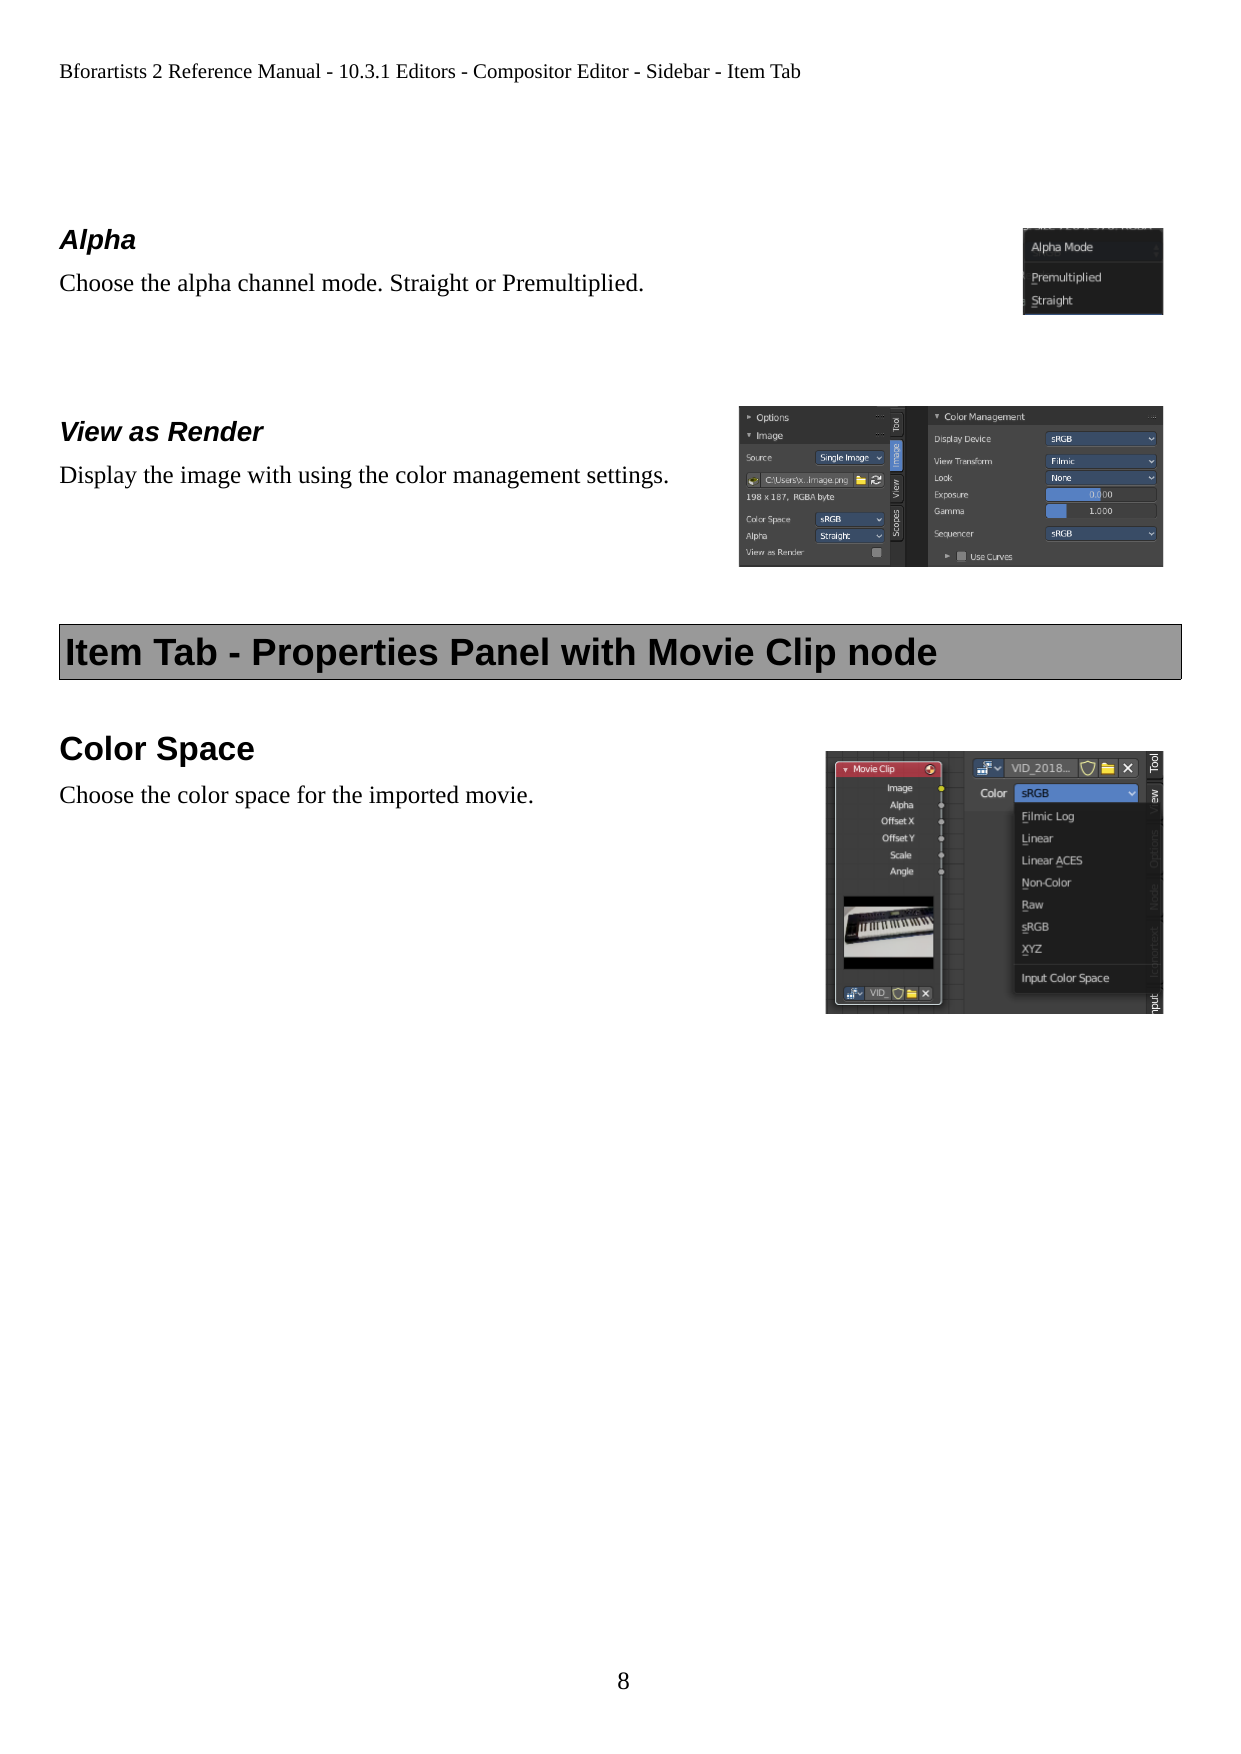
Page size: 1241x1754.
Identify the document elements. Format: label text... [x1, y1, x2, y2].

subtitle Color Space [59, 729, 1181, 767]
picture [738, 406, 1164, 567]
subtitle Alpha [59, 223, 1181, 255]
text Choose the color space for the imported movie. [59, 780, 825, 809]
subtitle [1164, 415, 1181, 447]
text Display the image with using the color management settings. [59, 460, 738, 488]
picture [1022, 228, 1164, 315]
table_header Item Tab - Properties Panel with Movie Clip node [60, 625, 1181, 679]
subtitle View as Render [59, 415, 738, 447]
picture [825, 751, 1164, 1014]
text Choose the alpha channel mode. Straight or Premultiplied. [59, 268, 1022, 296]
